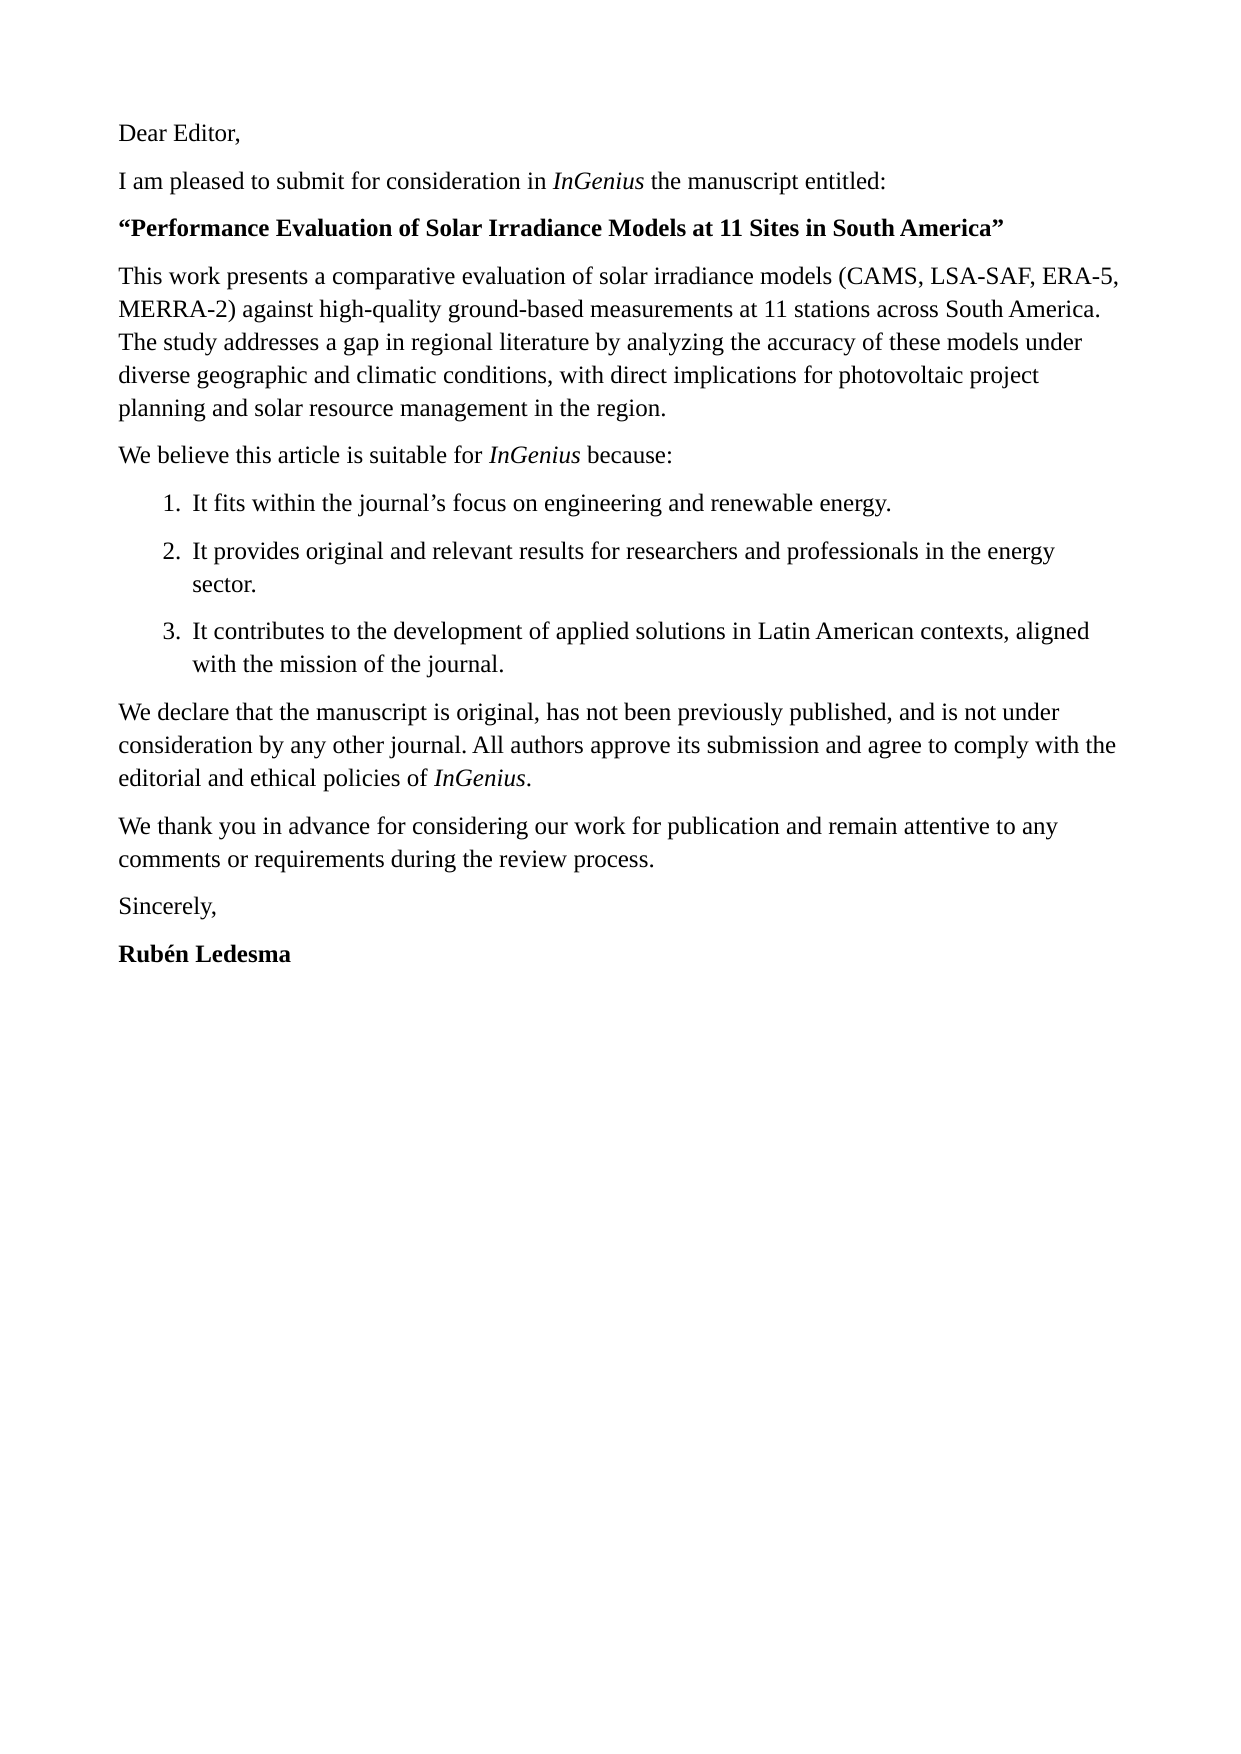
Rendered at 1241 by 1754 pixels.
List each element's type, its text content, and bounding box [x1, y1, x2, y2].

list It provides original and relevant results for researchers and professionals in the energy sector. [162, 536, 1122, 598]
text We thank you in advance for considering our work for publication and remain attentive to any comments or requirements during the review process. [118, 811, 1122, 872]
text Dear Editor, [118, 118, 1122, 147]
text This work presents a comparative evaluation of solar irradiance models (CAMS, LSA-SAF, ERA-5, MERRA-2) against high-quality ground-based measurements at 11 stations across South America. The study addresses a gap in regional literature by analyzing the accuracy of these models under diverse geographic and climatic conditions, with direct implications for photovoltaic project planning and solar resource management in the region. [118, 261, 1122, 422]
list It fits within the journal’s focus on engineering and renewable energy. [162, 488, 1122, 517]
text We believe this article is suitable for InGenius because: [118, 441, 1122, 469]
text I am pleased to submit for consideration in InGenius the manuscript entitled: [118, 166, 1122, 194]
list It contributes to the development of applied solutions in Latin American contexts, aligned with the mission of the journal. [162, 616, 1122, 678]
text Rubén Ledesma [118, 939, 1122, 968]
text “Performance Evaluation of Solar Irradiance Models at 11 Sites in South America” [118, 213, 1122, 242]
text Sincerely, [118, 891, 1122, 920]
text We declare that the manuscript is original, has not been previously published, and is not under consideration by any other journal. All authors approve its submission and agree to comply with the editorial and ethical policies of InGenius. [118, 697, 1122, 792]
